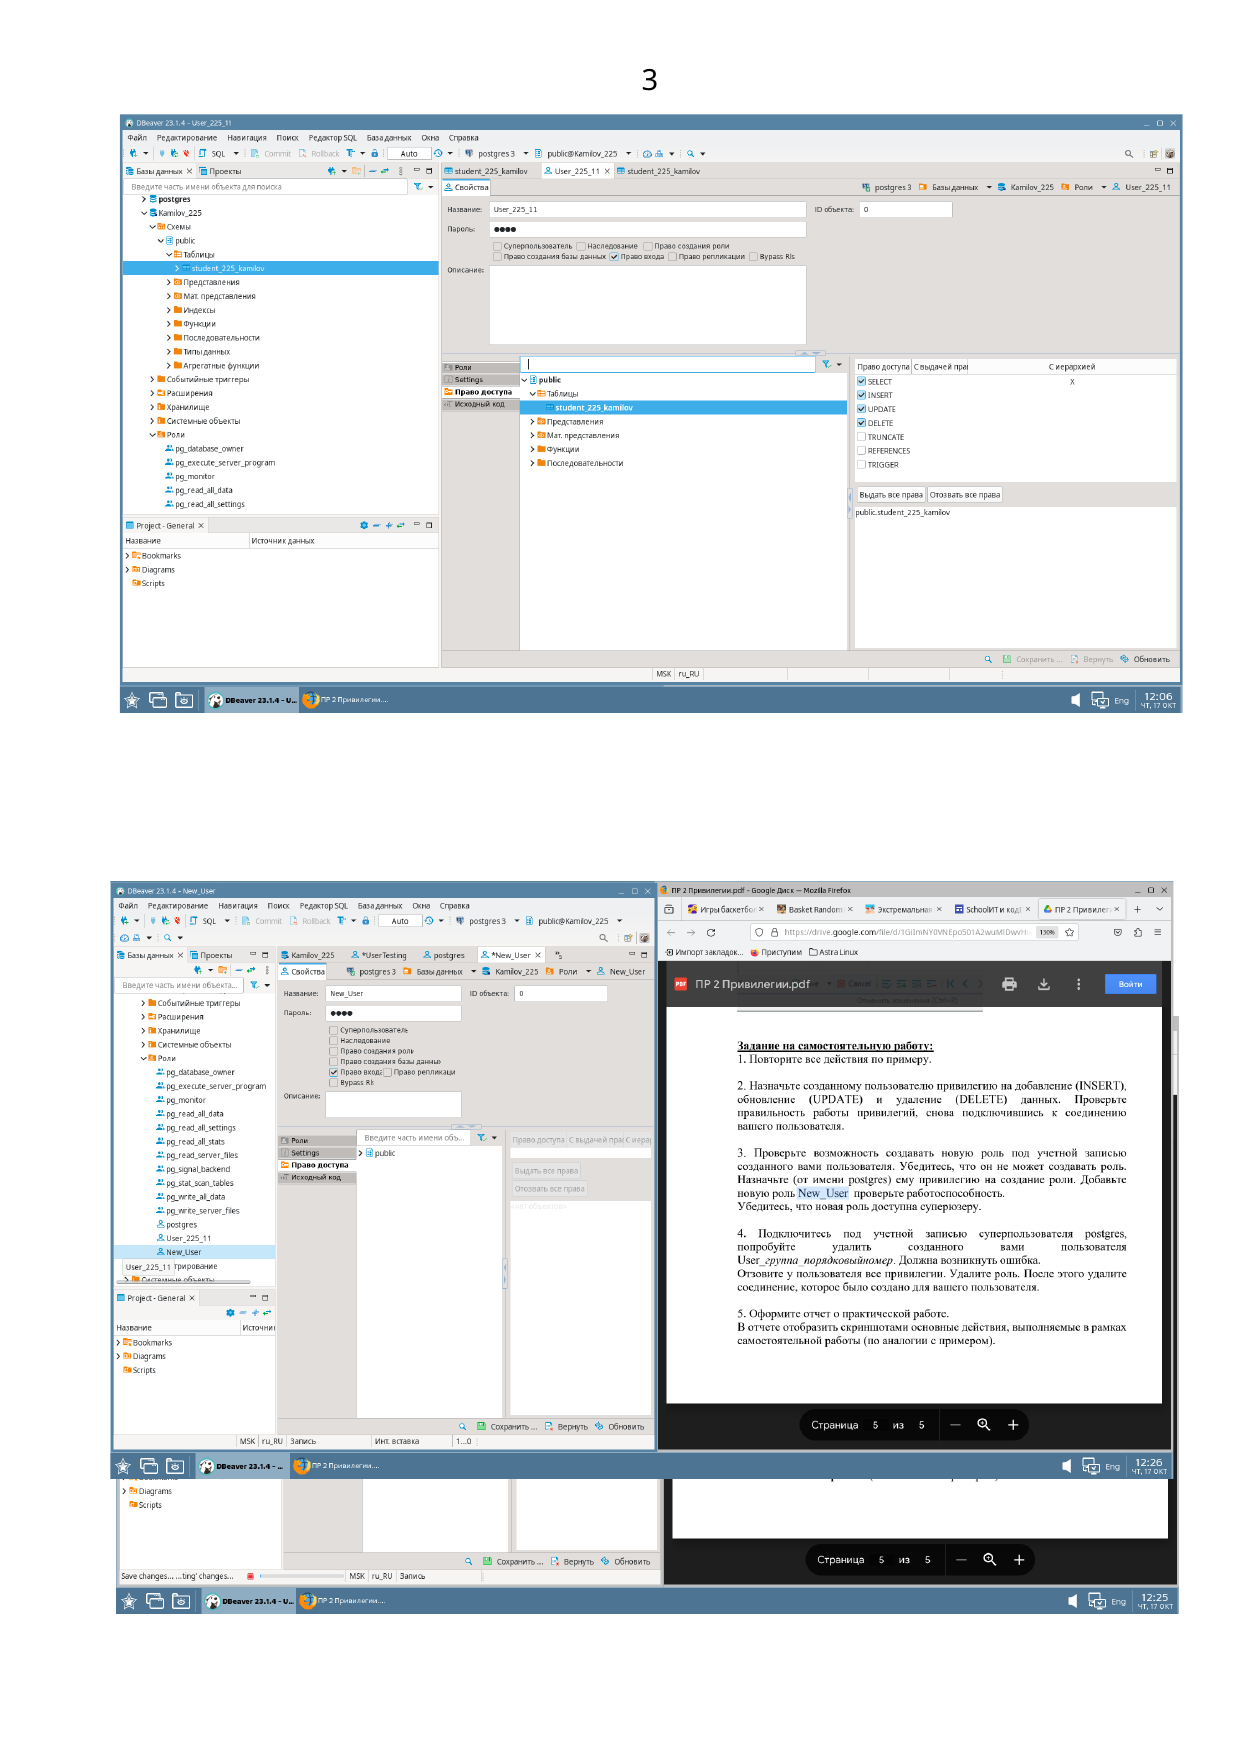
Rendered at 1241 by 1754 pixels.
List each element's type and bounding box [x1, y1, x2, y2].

picture [119, 114, 1183, 713]
picture [110, 881, 1179, 1614]
